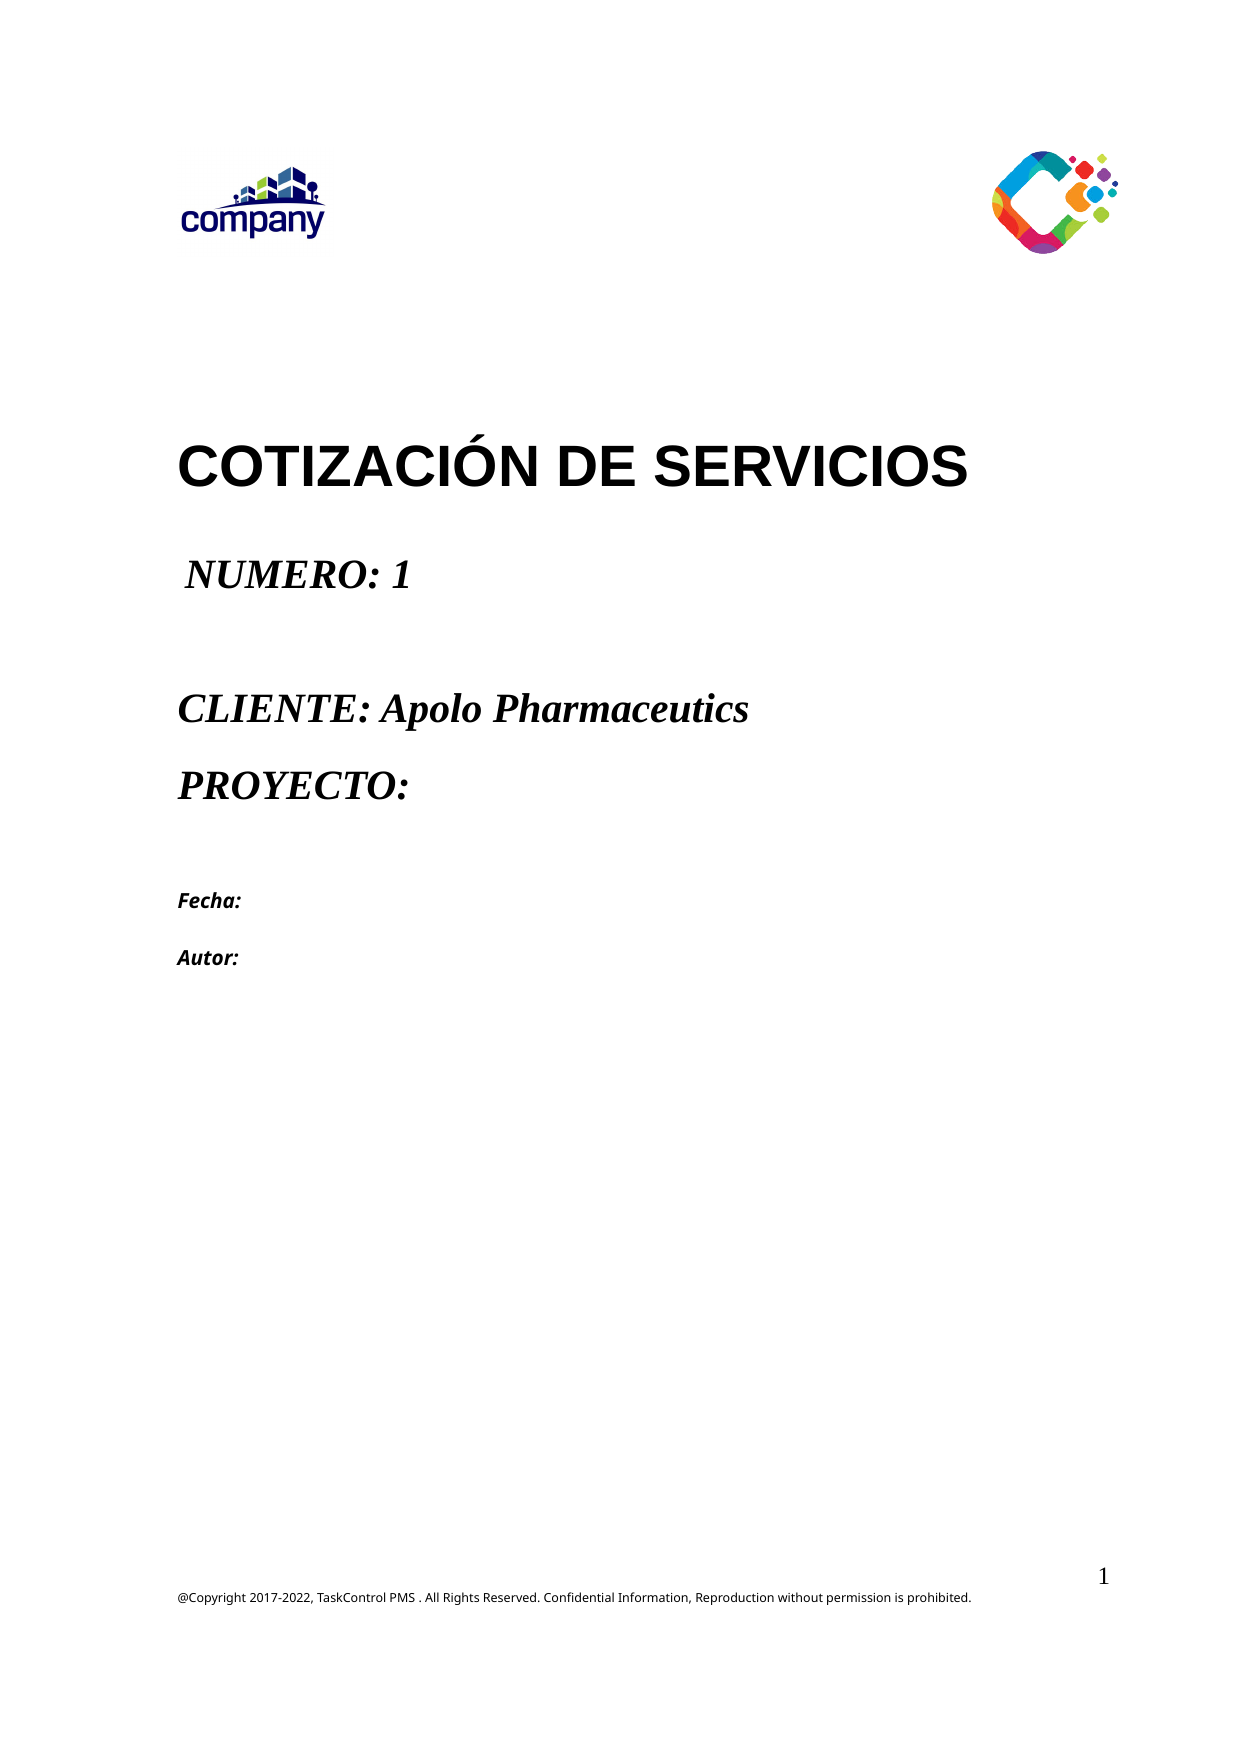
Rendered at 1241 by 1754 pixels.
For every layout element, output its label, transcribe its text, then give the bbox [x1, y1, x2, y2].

subtitle PROYECTO: [177, 761, 1122, 809]
text Fecha: [177, 886, 1122, 914]
text Autor: [177, 914, 1122, 971]
text COTIZACIÓN DE SERVICIOS [177, 432, 1122, 499]
picture [177, 147, 334, 257]
picture [989, 147, 1121, 257]
text CLIENTE: Apolo Pharmaceutics [177, 684, 1122, 732]
text NUMERO: 1 [177, 549, 1122, 597]
